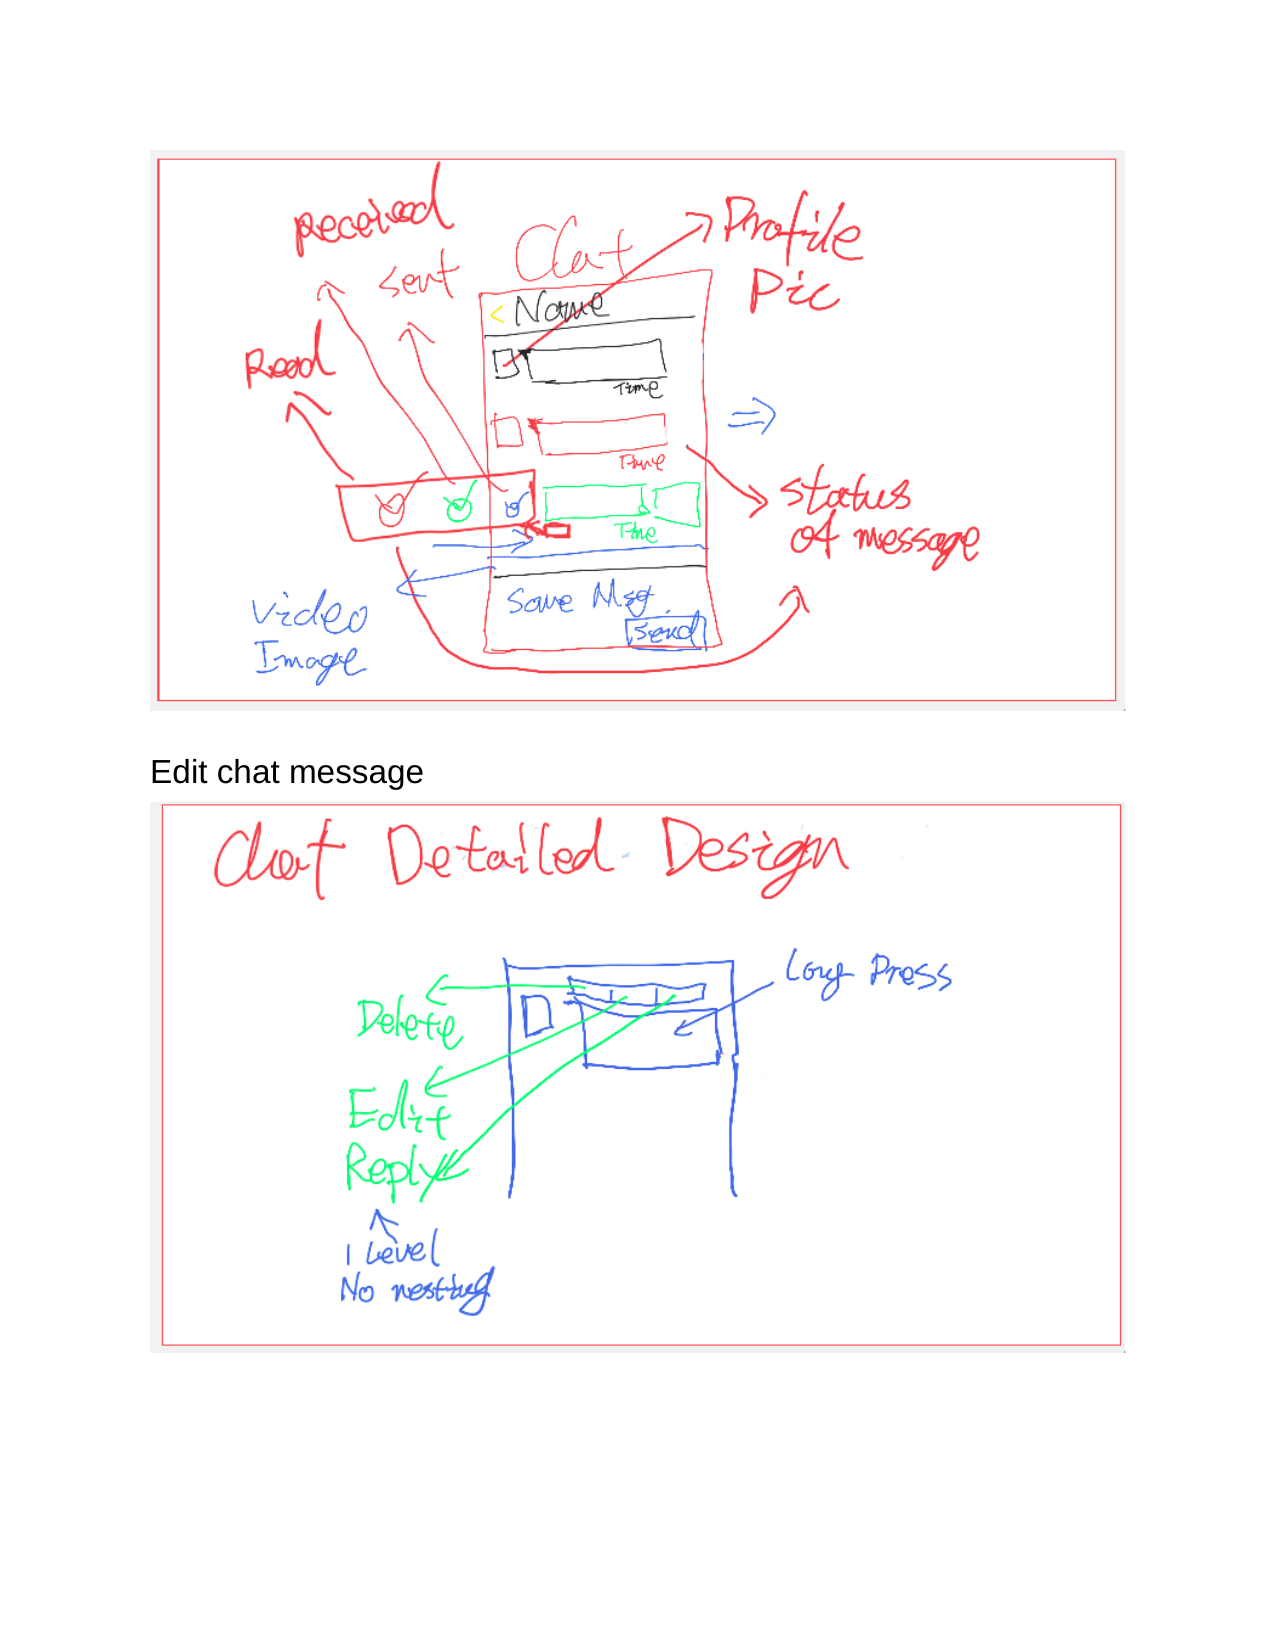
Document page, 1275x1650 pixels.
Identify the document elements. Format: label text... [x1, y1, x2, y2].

picture [150, 150, 1125, 711]
subtitle Edit chat message [150, 752, 1125, 790]
picture [150, 802, 1125, 1353]
